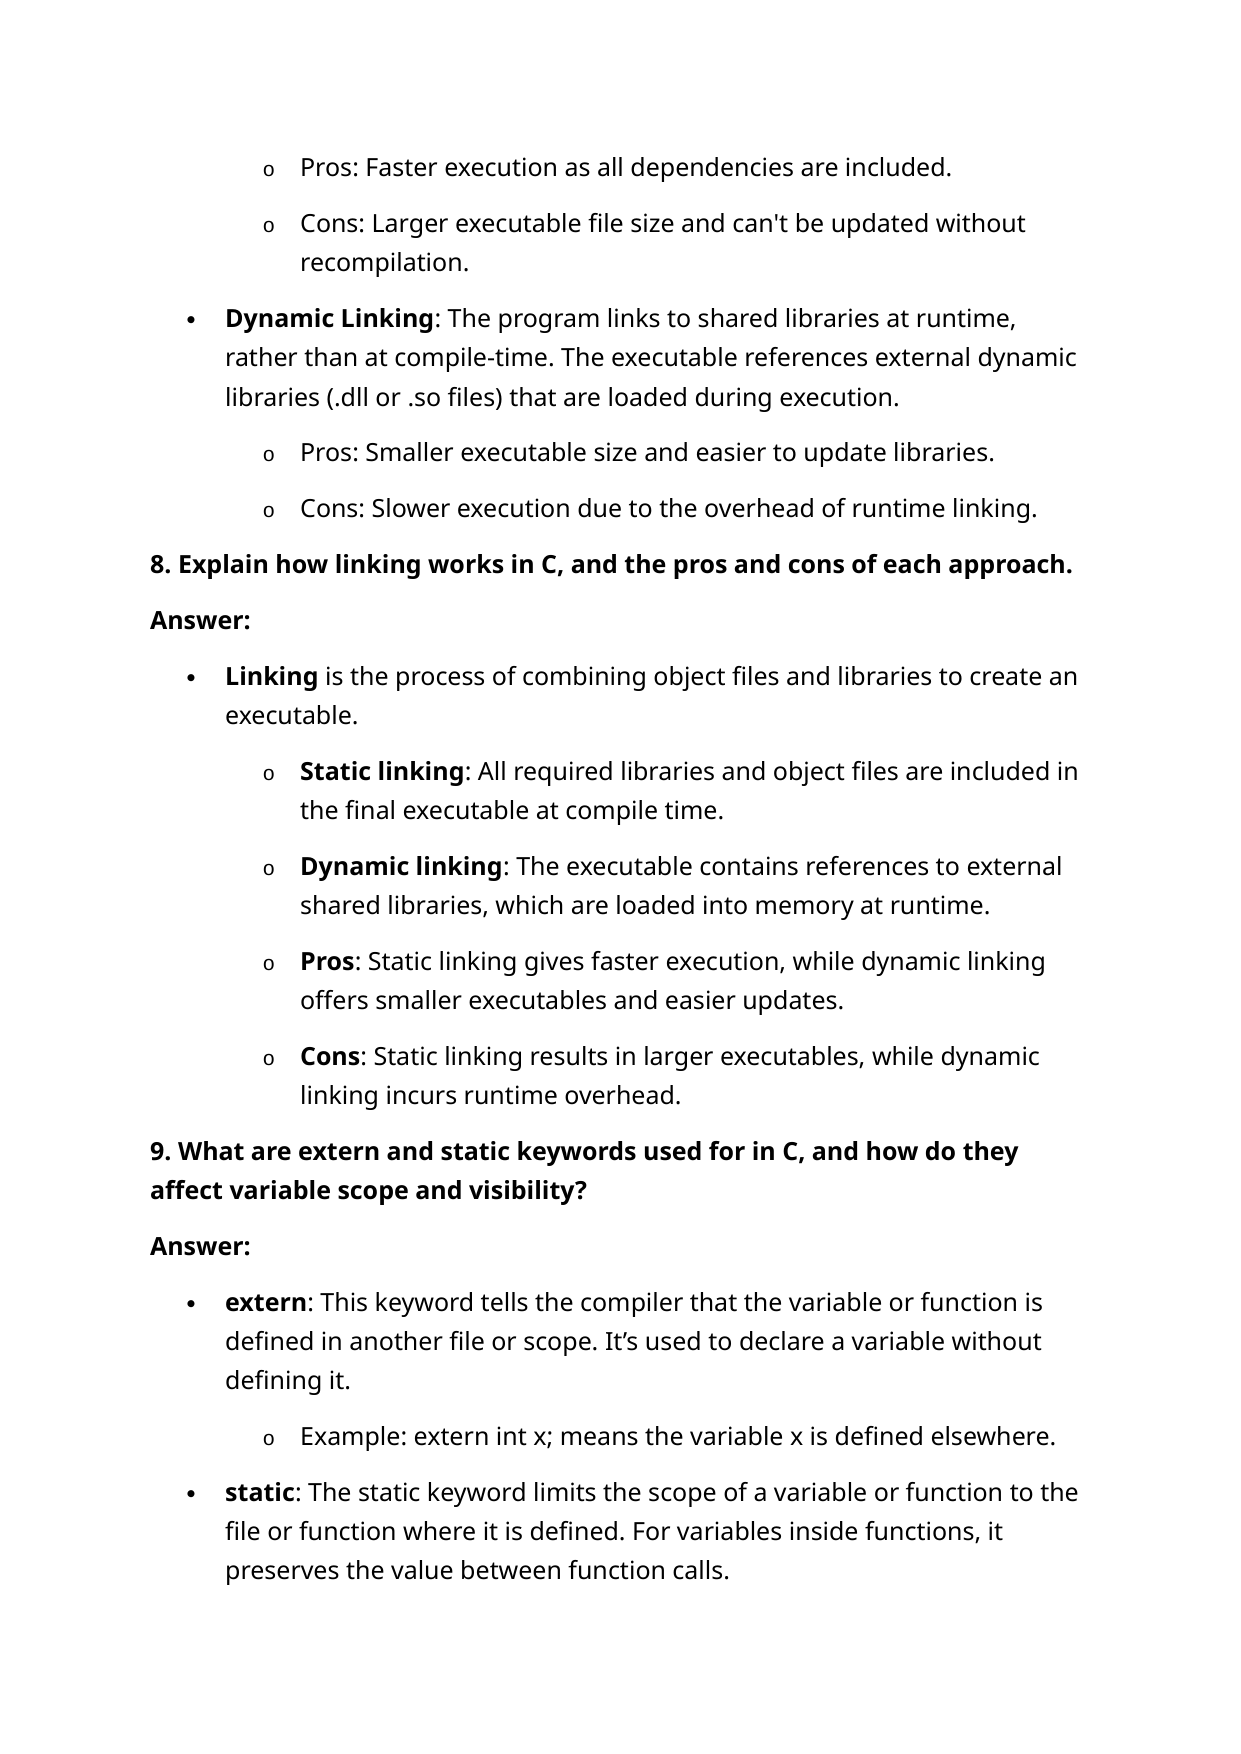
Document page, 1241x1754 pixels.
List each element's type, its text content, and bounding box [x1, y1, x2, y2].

text Answer: [150, 602, 1090, 637]
list Static linking: All required libraries and object files are included in the final executable at compile time. [262, 753, 1090, 827]
list extern: This keyword tells the compiler that the variable or function is defined in another file or scope. It’s used to declare a variable without defining it. [187, 1284, 1090, 1397]
list Pros: Static linking gives faster execution, while dynamic linking offers smaller executables and easier updates. [262, 943, 1090, 1017]
list Cons: Larger executable file size and can't be updated without recompilation. [262, 206, 1090, 279]
list static: The static keyword limits the scope of a variable or function to the file or function where it is defined. For variables inside functions, it preserves the value between function calls. [187, 1474, 1090, 1587]
list Dynamic Linking: The program links to shared libraries at runtime, rather than at compile-time. The executable references external dynamic libraries (.dll or .so files) that are loaded during execution. [187, 301, 1090, 413]
text 9. What are extern and static keywords used for in C, and how do they affect variable scope and visibility? [150, 1133, 1090, 1207]
list Pros: Smaller executable size and easier to update libraries. [262, 435, 1090, 469]
text Answer: [150, 1228, 1090, 1262]
list Cons: Slower execution due to the overhead of runtime linking. [262, 491, 1090, 525]
list Cons: Static linking results in larger executables, while dynamic linking incurs runtime overhead. [262, 1038, 1090, 1112]
list Example: extern int x; means the variable x is defined elsewhere. [262, 1418, 1090, 1452]
list Pros: Faster execution as all dependencies are included. [262, 150, 1090, 184]
text 8. Explain how linking works in C, and the pros and cons of each approach. [150, 547, 1090, 581]
list Dynamic linking: The executable contains references to external shared libraries, which are loaded into memory at runtime. [262, 848, 1090, 922]
list Linking is the process of combining object files and libraries to create an executable. [187, 658, 1090, 732]
